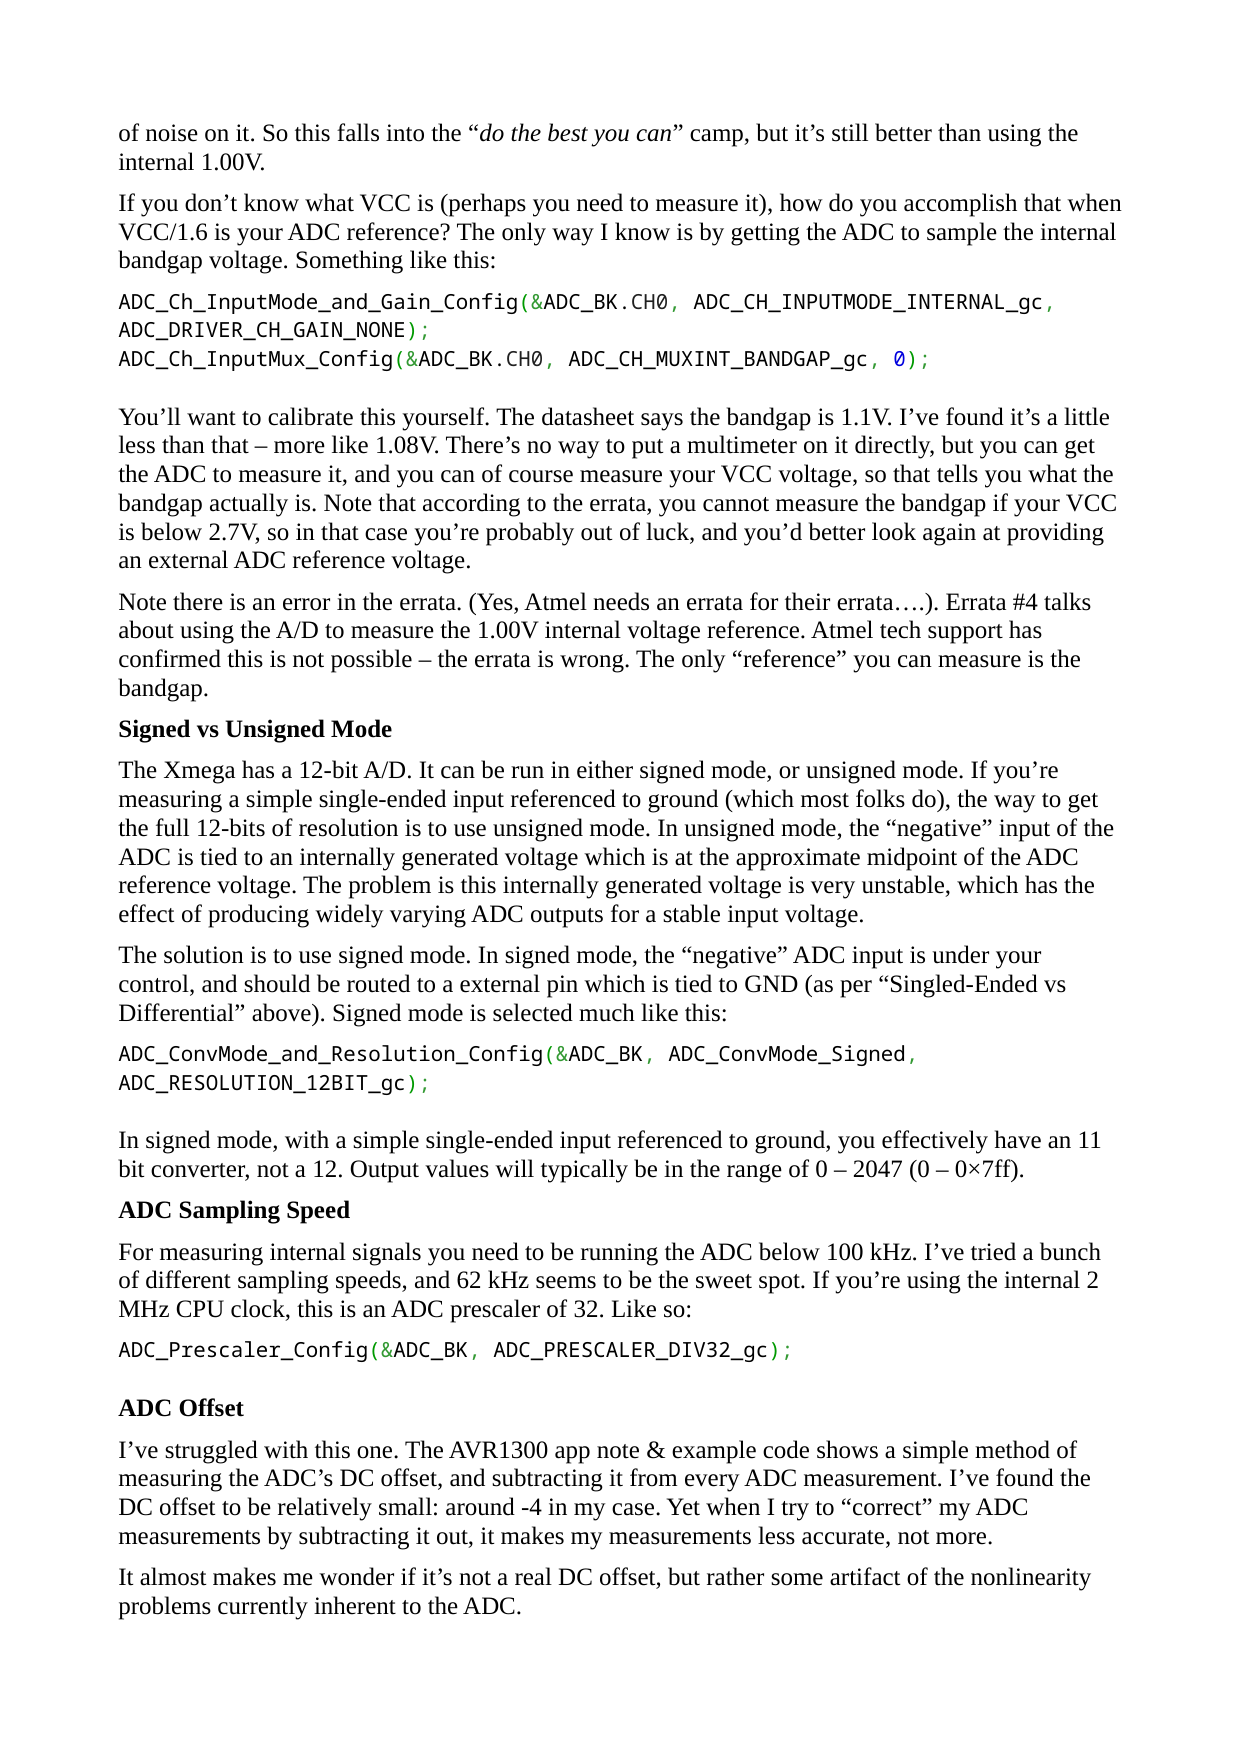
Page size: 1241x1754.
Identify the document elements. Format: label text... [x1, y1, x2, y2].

text ADC Sampling Speed [118, 1196, 1122, 1224]
text For measuring internal signals you need to be running the ADC below 100 kHz. I’ve tried a bunch of different sampling speeds, and 62 kHz seems to be the sweet spot. If you’re using the internal 2 MHz CPU clock, this is an ADC prescaler of 32. Like so: [118, 1237, 1122, 1323]
text It almost makes me wonder if it’s not a real DC offset, but rather some artifact of the nonlinearity problems currently inherent to the ADC. [118, 1562, 1122, 1620]
text of noise on it. So this falls into the “do the best you can” camp, but it’s still better than using the internal 1.00V. [118, 118, 1122, 176]
text ADC_Prescaler_Config(&ADC_BK, ADC_PRESCALER_DIV32_gc); [118, 1336, 1122, 1364]
text If you don’t know what VCC is (perhaps you need to measure it), how do you accomplish that when VCC/1.6 is your ADC reference? The only way I know is by getting the ADC to sample the internal bandgap voltage. Something like this: [118, 188, 1122, 274]
text ADC_ConvMode_and_Resolution_Config(&ADC_BK, ADC_ConvMode_Signed, ADC_RESOLUTION_12BIT_gc); [118, 1039, 1122, 1096]
text ADC_Ch_InputMode_and_Gain_Config(&ADC_BK.CH0, ADC_CH_INPUTMODE_INTERNAL_gc, ADC_DRIVER_CH_GAIN_NONE); [118, 287, 1122, 344]
text ADC Offset [118, 1393, 1122, 1422]
text Signed vs Unsigned Mode [118, 714, 1122, 743]
text In signed mode, with a simple single-ended input referenced to ground, you effectively have an 11 bit converter, not a 12. Output values will typically be in the range of 0 – 2047 (0 – 0×7ff). [118, 1126, 1122, 1183]
text The Xmega has a 12-bit A/D. It can be run in either signed mode, or unsigned mode. If you’re measuring a simple single-ended input referenced to ground (which most folks do), the way to get the full 12-bits of resolution is to use unsigned mode. In unsigned mode, the “negative” input of the ADC is tied to an internally generated voltage which is at the approximate midpoint of the ADC reference voltage. The problem is this internally generated voltage is very unstable, which has the effect of producing widely varying ADC outputs for a stable input voltage. [118, 755, 1122, 928]
text The solution is to use signed mode. In signed mode, the “negative” ADC input is under your control, and should be routed to a external pin which is tied to GND (as per “Singled-Ended vs Differential” above). Signed mode is selected much like this: [118, 940, 1122, 1027]
text ADC_Ch_InputMux_Config(&ADC_BK.CH0, ADC_CH_MUXINT_BANDGAP_gc, 0); [118, 344, 1122, 372]
text Note there is an error in the errata. (Yes, Atmel needs an errata for their errata….). Errata #4 talks about using the A/D to measure the 1.00V internal voltage reference. Atmel tech support has confirmed this is not possible – the errata is wrong. The only “reference” you can measure is the bandgap. [118, 587, 1122, 702]
text You’ll want to calibrate this yourself. The datasheet says the bandgap is 1.1V. I’ve found it’s a little less than that – more like 1.08V. There’s no way to put a multimeter on it directly, but you can get the ADC to measure it, and you can of course measure your VCC voltage, so that tells you what the bandgap actually is. Note that according to the errata, you cannot measure the bandgap if your VCC is below 2.7V, so in that case you’re probably out of luck, and you’d better look again at providing an external ADC reference voltage. [118, 402, 1122, 574]
text I’ve struggled with this one. The AVR1300 app note & example code shows a simple method of measuring the ADC’s DC offset, and subtracting it from every ADC measurement. I’ve found the DC offset to be relatively small: around -4 in my case. Yet when I try to “correct” my ADC measurements by subtracting it out, it makes my measurements less accurate, not more. [118, 1435, 1122, 1550]
